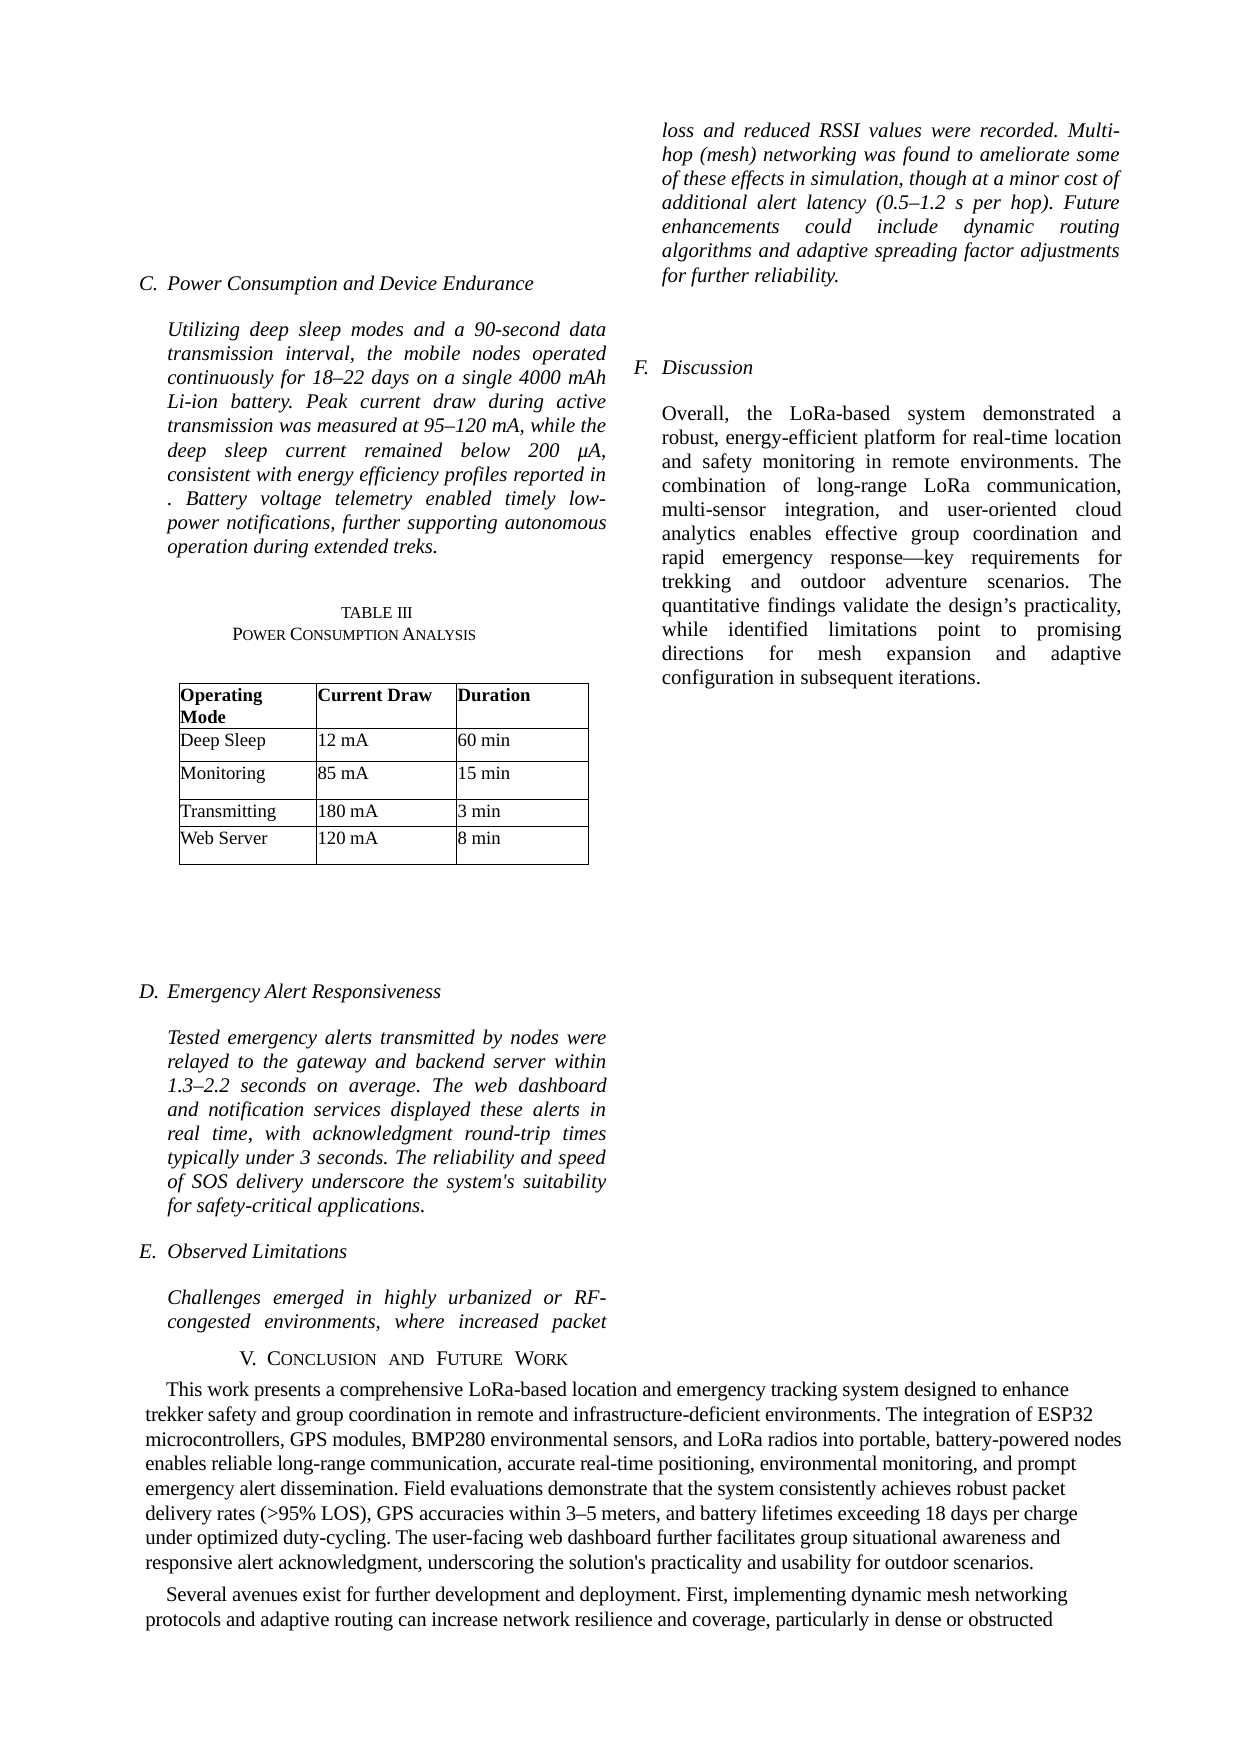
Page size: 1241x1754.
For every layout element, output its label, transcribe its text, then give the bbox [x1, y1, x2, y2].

table_cell 85 mA [317, 762, 456, 798]
table_cell Web Server [180, 827, 316, 863]
table_cell Transmitting [180, 800, 316, 826]
text TABLE III [145, 604, 609, 623]
list loss and reduced RSSI values were recorded. Multi-hop (mesh) networking was found to ameliorate some of these effects in simulation, though at a minor cost of additional alert latency (0.5–1.2 s per hop). Future enhancements could include dynamic routing algorithms and adaptive spreading factor adjustments for further reliability. [662, 118, 1122, 287]
list Power Consumption and Device Endurance [139, 271, 609, 295]
text This work presents a comprehensive LoRa-based location and emergency tracking system designed to enhance trekker safety and group coordination in remote and infrastructure-deficient environments. The integration of ESP32 microcontrollers, GPS modules, BMP280 environmental sensors, and LoRa radios into portable, battery-powered nodes enables reliable long-range communication, accurate real-time positioning, environmental monitoring, and prompt emergency alert dissemination. Field evaluations demonstrate that the system consistently achieves robust packet delivery rates (>95% LOS), GPS accuracies within 3–5 meters, and battery lifetimes exceeding 18 days per charge under optimized duty-cycling. The user-facing web dashboard further facilitates group situational awareness and responsive alert acknowledgment, underscoring the solution's practicality and usability for outdoor scenarios. [145, 1377, 1122, 1574]
table_cell Monitoring [180, 762, 316, 798]
list Challenges emerged in highly urbanized or RF-congested environments, where increased packet [167, 1285, 609, 1333]
list Observed Limitations [139, 1239, 609, 1263]
table_cell 180 mA [317, 800, 456, 826]
text Power Consumption Analysis [118, 623, 590, 644]
table_header Duration [457, 684, 588, 727]
table_cell Deep Sleep [180, 729, 316, 761]
list Overall, the LoRa-based system demonstrated a robust, energy-efficient platform for real-time location and safety monitoring in remote environments. The combination of long-range LoRa communication, multi-sensor integration, and user-oriented cloud analytics enables effective group coordination and rapid emergency response—key requirements for trekking and outdoor adventure scenarios. The quantitative findings validate the design’s practicality, while identified limitations point to promising directions for mesh expansion and adaptive configuration in subsequent iterations. [662, 401, 1122, 689]
table_cell 8 min [457, 827, 588, 863]
table_cell 120 mA [317, 827, 456, 863]
text Several avenues exist for further development and deployment. First, implementing dynamic mesh networking protocols and adaptive routing can increase network resilience and coverage, particularly in dense or obstructed [145, 1582, 1122, 1631]
table_cell 15 min [457, 762, 588, 798]
table_header Current Draw [317, 684, 456, 727]
table_cell 3 min [457, 800, 588, 826]
table_cell 12 mA [317, 729, 456, 761]
list Conclusion and Future Work [239, 1346, 1122, 1370]
list Discussion [633, 354, 1122, 379]
list Emergency Alert Responsiveness [139, 979, 609, 1003]
list Utilizing deep sleep modes and a 90-second data transmission interval, the mobile nodes operated continuously for 18–22 days on a single 4000 mAh Li-ion battery. Peak current draw during active transmission was measured at 95–120 mA, while the deep sleep current remained below 200 μA, consistent with energy efficiency profiles reported in . Battery voltage telemetry enabled timely low-power notifications, further supporting autonomous operation during extended treks. [167, 317, 609, 558]
list Tested emergency alerts transmitted by nodes were relayed to the gateway and backend server within 1.3–2.2 seconds on average. The web dashboard and notification services displayed these alerts in real time, with acknowledgment round-trip times typically under 3 seconds. The reliability and speed of SOS delivery underscore the system's suitability for safety-critical applications. [167, 1025, 609, 1217]
table_header Operating Mode [180, 684, 316, 727]
table_cell 60 min [457, 729, 588, 761]
